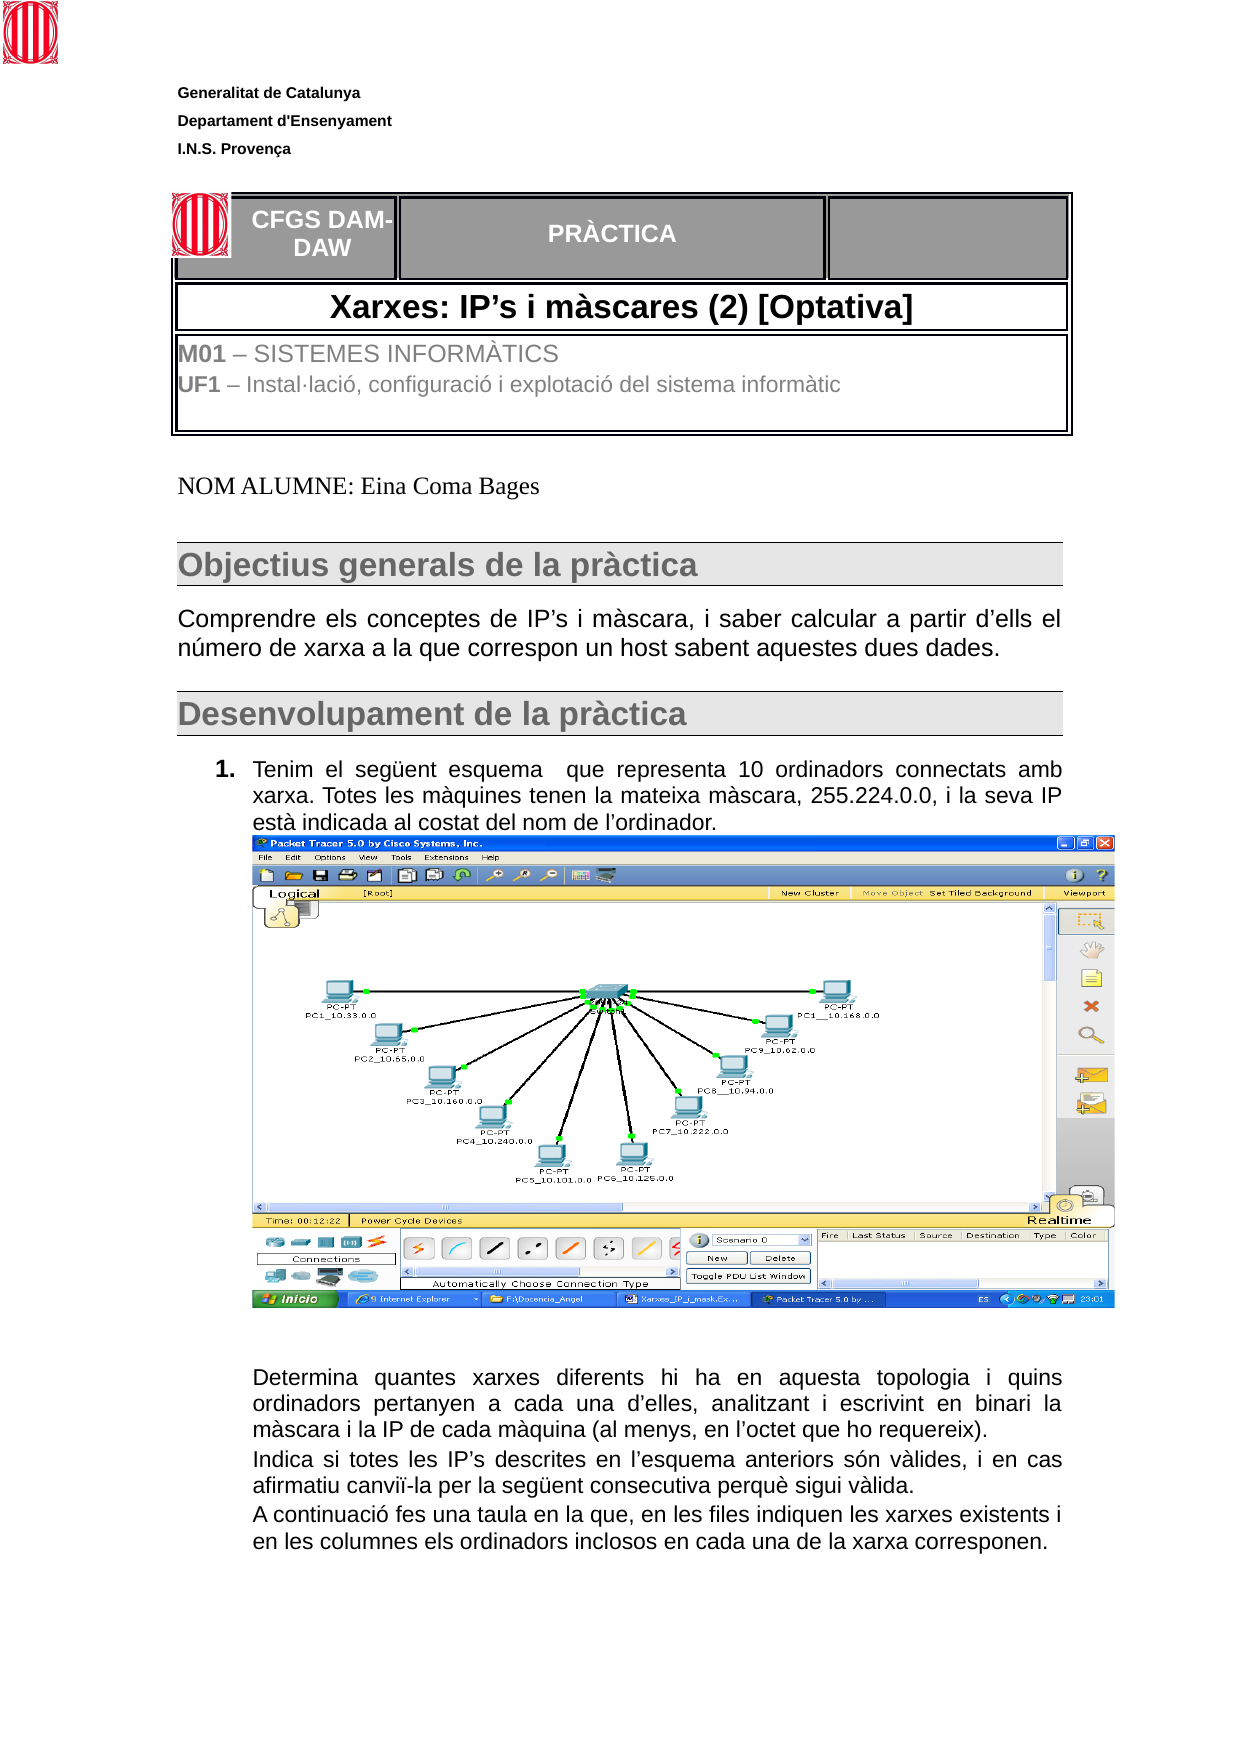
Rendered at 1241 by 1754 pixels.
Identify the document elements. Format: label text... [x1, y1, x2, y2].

text Desenvolupament de la pràctica [177, 692, 1063, 735]
text Indica si totes les IP’s descrites en l’esquema anteriors són vàlides, i en cas afirmatiu canviï-la per la següent consecutiva perquè sigui vàlida. [252, 1446, 1063, 1498]
text A continuació fes una taula en la que, en les files indiquen les xarxes existents i en les columnes els ordinadors inclosos en cada una de la xarxa corresponen. [252, 1501, 1063, 1554]
text Determina quantes xarxes diferents hi ha en aquesta topologia i quins ordinadors pertanyen a cada una d’elles, analitzant i escrivint en binari la màscara i la IP de cada màquina (al menys, en l’octet que ho requereix). [252, 1364, 1063, 1443]
picture [252, 835, 1115, 1308]
table_cell M01 – SISTEMES INFORMÀTICS UF1 – Instal·lació, configuració i explotació del sistema informàtic [174, 329, 1069, 429]
table_cell Xarxes: IP’s i màscares (2) [Optativa] [178, 285, 1066, 329]
table_header CFGS DAM-DAW [178, 199, 394, 278]
table_header PRÀCTICA [401, 199, 823, 278]
text Comprendre els conceptes de IP’s i màscara, i saber calcular a partir d’ells el número de xarxa a la que correspon un host sabent aquestes dues dades. [177, 604, 1063, 662]
table_header NOM ALUMNE: Eina Coma Bages [166, 468, 1066, 512]
table_header [830, 199, 1066, 278]
title Tenim el següent esquema que representa 10 ordinadors connectats amb xarxa. Totes les màquines tenen la mateixa màscara, 255.224.0.0, i la seva IP està indicada al costat del nom de l’ordinador. [215, 754, 1063, 835]
text Objectius generals de la pràctica [177, 543, 1063, 585]
